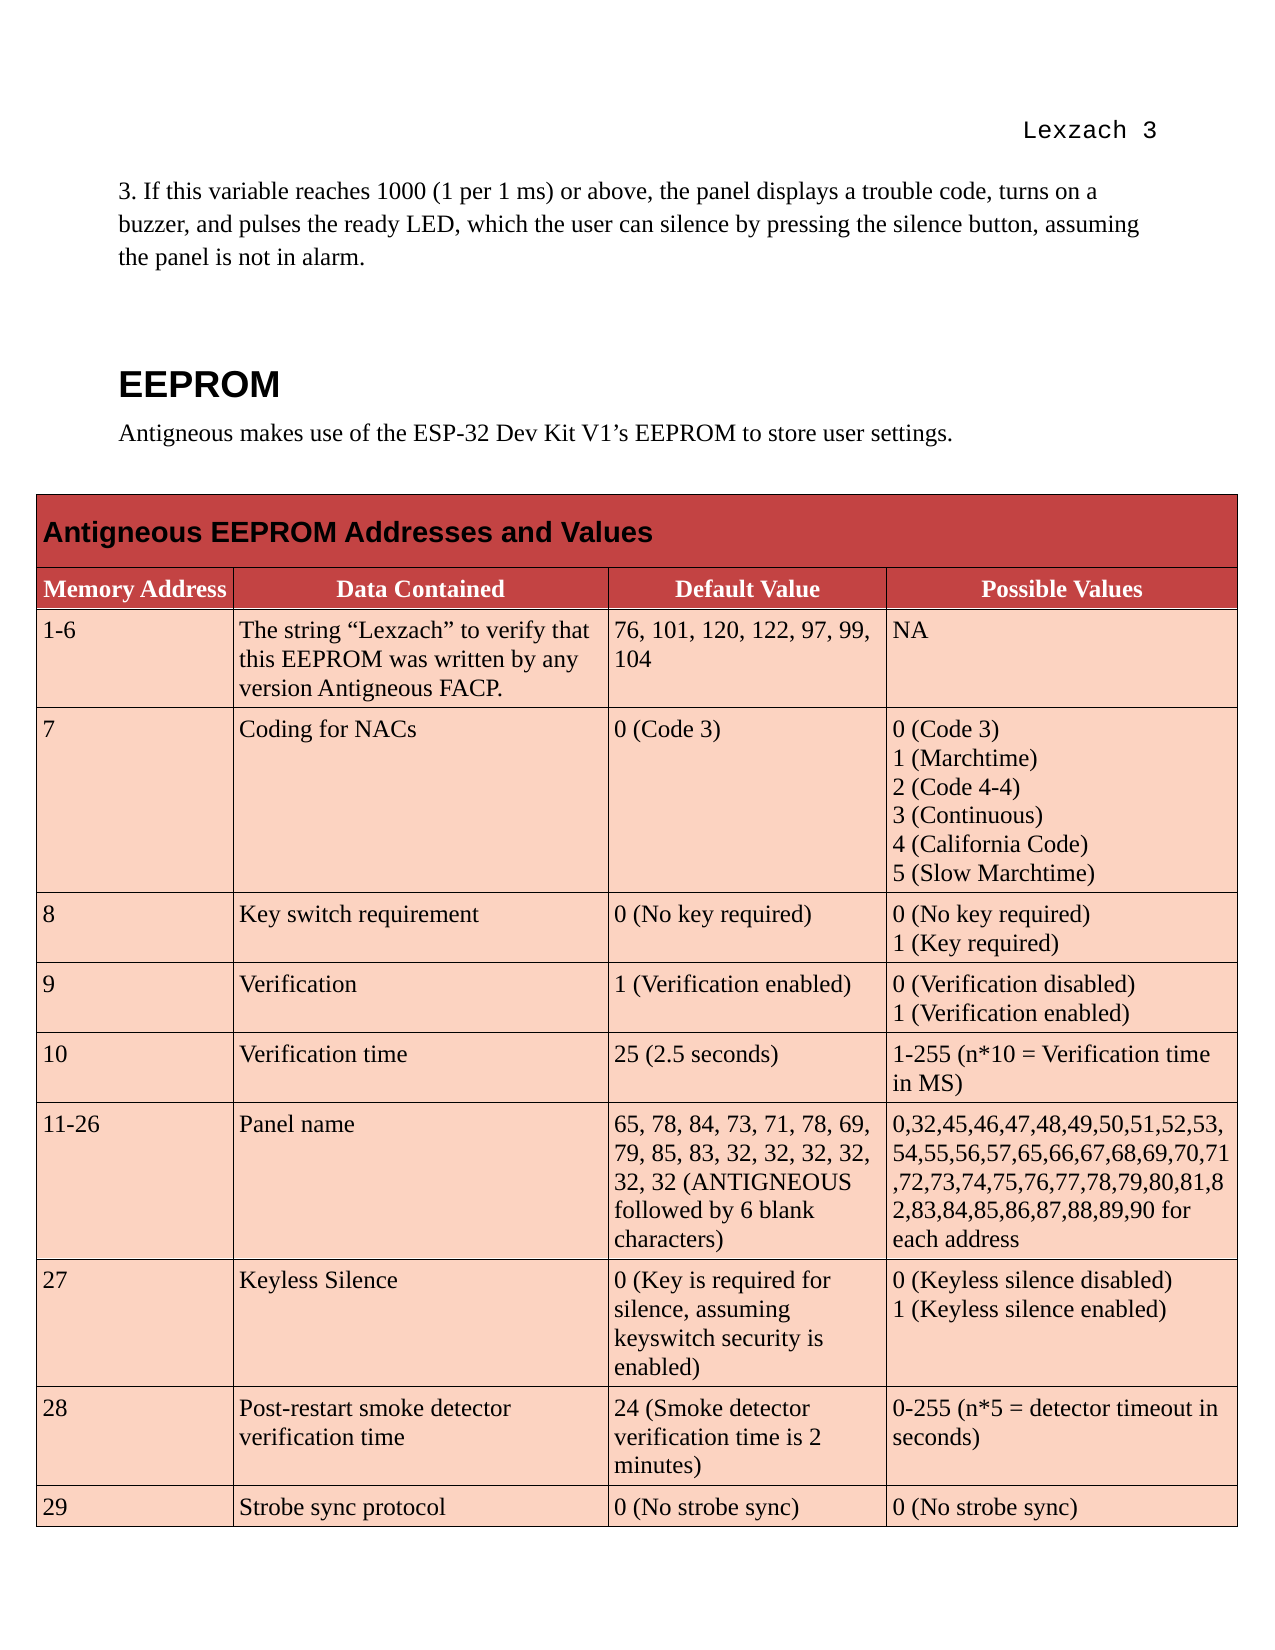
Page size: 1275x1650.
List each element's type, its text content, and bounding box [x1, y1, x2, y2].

table_cell Post-restart smoke detector verification time [234, 1387, 608, 1485]
table_cell Verification time [234, 1033, 608, 1102]
table_cell 25 (2.5 seconds) [609, 1033, 886, 1102]
table_cell Memory Address [37, 568, 233, 608]
table_cell NA [887, 610, 1237, 707]
table_cell 9 [37, 963, 233, 1032]
table_cell 0-255 (n*5 = detector timeout in seconds) [887, 1387, 1237, 1485]
table_cell 27 [37, 1260, 233, 1386]
table_cell Possible Values [887, 568, 1237, 608]
table_cell 29 [37, 1486, 233, 1526]
table_cell 0 (Code 3) [609, 708, 886, 892]
table_cell 24 (Smoke detector verification time is 2 minutes) [609, 1387, 886, 1485]
table_cell Strobe sync protocol [234, 1486, 608, 1526]
table_cell 0 (No key required) 1 (Key required) [887, 893, 1237, 962]
table_cell 1-6 [37, 610, 233, 707]
table_cell Keyless Silence [234, 1260, 608, 1386]
text Antigneous makes use of the ESP-32 Dev Kit V1’s EEPROM to store user settings. [118, 418, 1157, 447]
table_cell 0 (Key is required for silence, assuming keyswitch security is enabled) [609, 1260, 886, 1386]
table_header Antigneous EEPROM Addresses and Values [37, 495, 1237, 567]
table_cell Key switch requirement [234, 893, 608, 962]
table_cell 65, 78, 84, 73, 71, 78, 69, 79, 85, 83, 32, 32, 32, 32, 32, 32 (ANTIGNEOUS followed by 6 blank characters) [609, 1103, 886, 1258]
table_cell 8 [37, 893, 233, 962]
table_cell Data Contained [234, 568, 608, 608]
table_cell 0 (Verification disabled) 1 (Verification enabled) [887, 963, 1237, 1032]
table_cell The string “Lexzach” to verify that this EEPROM was written by any version Antigneous FACP. [234, 610, 608, 707]
table_cell 11-26 [37, 1103, 233, 1258]
table_cell 1 (Verification enabled) [609, 963, 886, 1032]
table_cell 1-255 (n*10 = Verification time in MS) [887, 1033, 1237, 1102]
table_cell Default Value [609, 568, 886, 608]
table_cell 10 [37, 1033, 233, 1102]
table_cell Verification [234, 963, 608, 1032]
table_cell 76, 101, 120, 122, 97, 99, 104 [609, 610, 886, 707]
table_cell 0 (No strobe sync) [887, 1486, 1237, 1526]
table_cell 0 (Code 3) 1 (Marchtime) 2 (Code 4-4) 3 (Continuous) 4 (California Code) 5 (Slow Marchtime) [887, 708, 1237, 892]
subtitle EEPROM [118, 362, 1157, 405]
table_cell 0 (No strobe sync) [609, 1486, 886, 1526]
table_cell 0 (Keyless silence disabled) 1 (Keyless silence enabled) [887, 1260, 1237, 1386]
table_cell 0 (No key required) [609, 893, 886, 962]
table_cell Coding for NACs [234, 708, 608, 892]
table_cell 7 [37, 708, 233, 892]
text 3. If this variable reaches 1000 (1 per 1 ms) or above, the panel displays a trouble code, turns on a buzzer, and pulses the ready LED, which the user can silence by pressing the silence button, assuming the panel is not in alarm. [118, 176, 1157, 271]
table_cell Panel name [234, 1103, 608, 1258]
table_cell 28 [37, 1387, 233, 1485]
table_cell 0,32,45,46,47,48,49,50,51,52,53,54,55,56,57,65,66,67,68,69,70,71,72,73,74,75,76,77,78,79,80,81,82,83,84,85,86,87,88,89,90 for each address [887, 1103, 1237, 1258]
